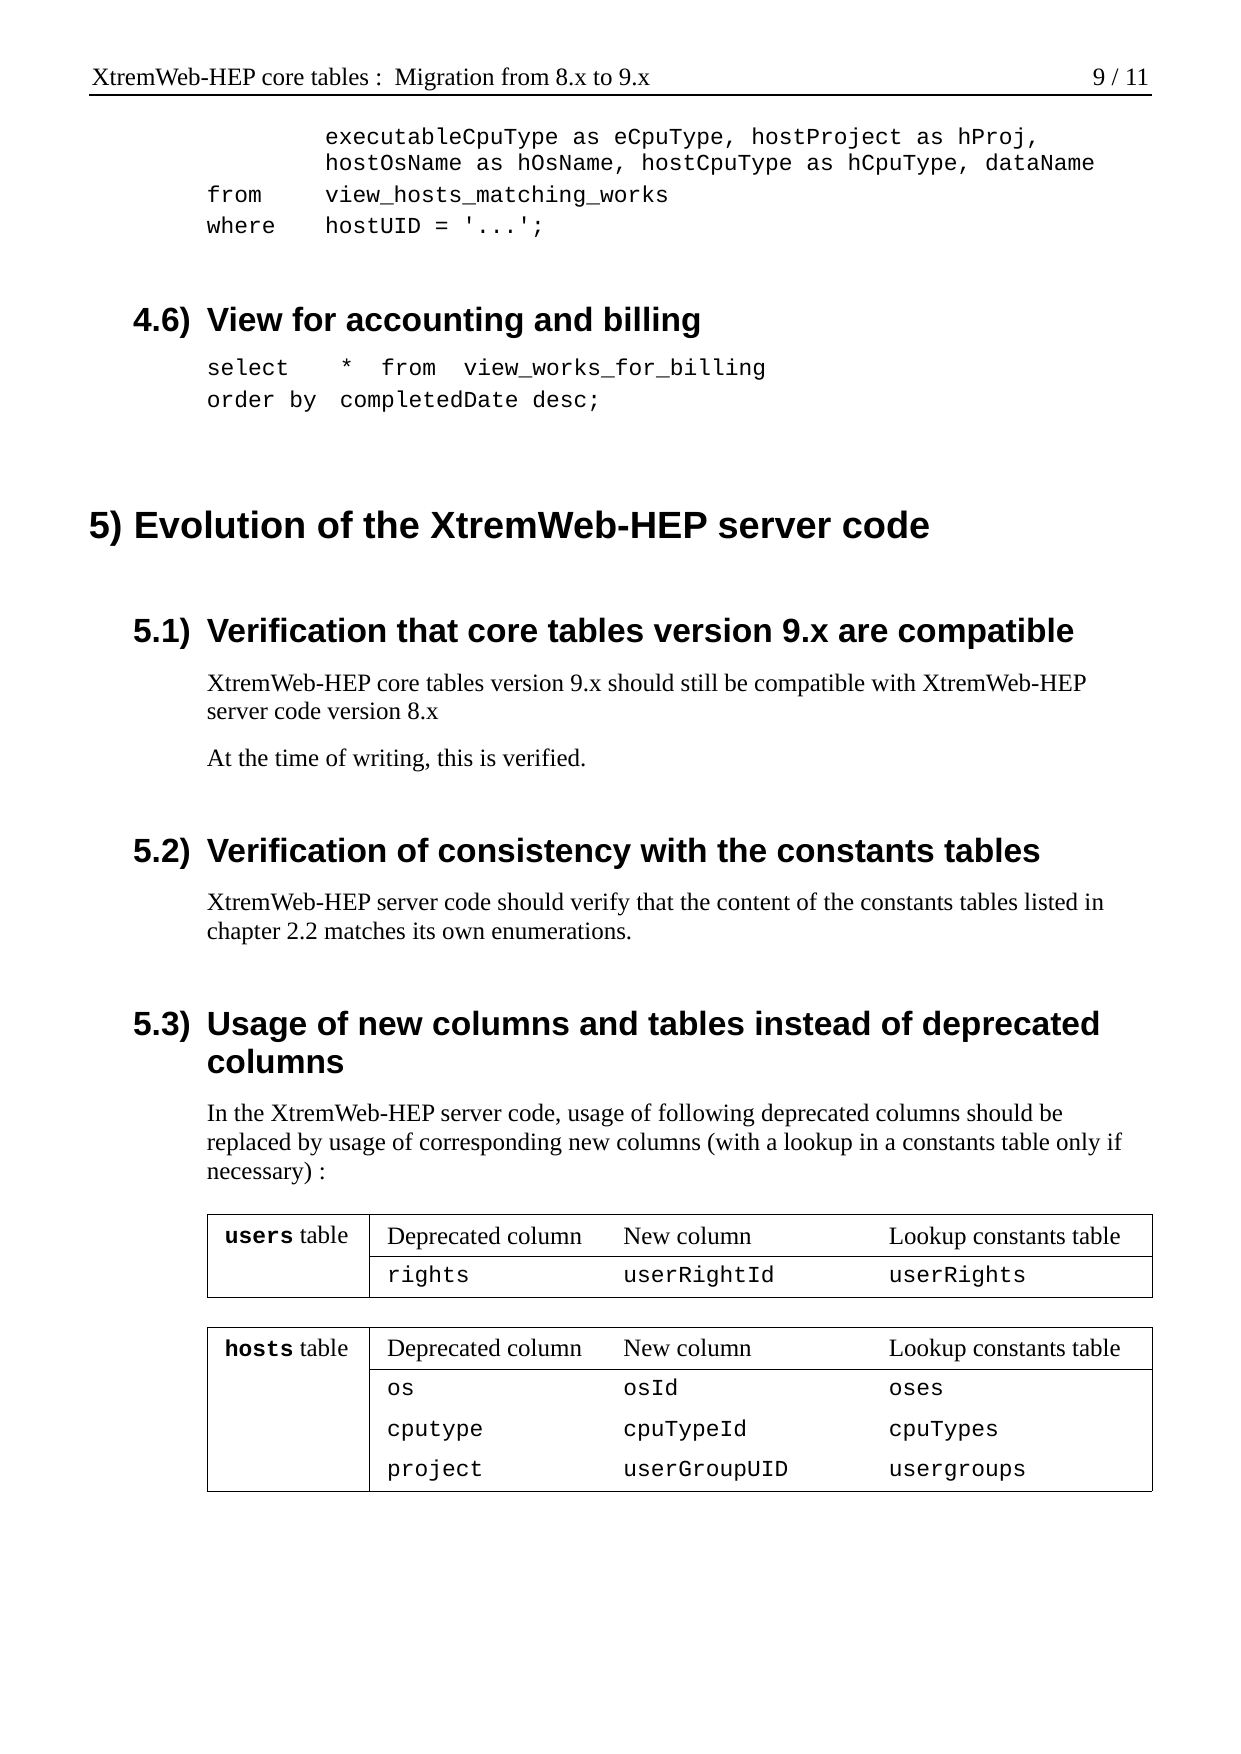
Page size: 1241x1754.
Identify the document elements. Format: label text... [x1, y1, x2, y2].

table_header Deprecated column [370, 1215, 605, 1256]
text order by completedDate desc; [207, 388, 1152, 414]
table_cell [208, 1450, 369, 1491]
subtitle Usage of new columns and tables instead of deprecated columns [133, 1003, 1152, 1081]
table_header hosts table [208, 1328, 369, 1369]
table_cell usergroups [871, 1450, 1152, 1491]
table_cell userGroupUID [605, 1450, 871, 1491]
table_cell oses [871, 1370, 1152, 1410]
table_header users table [208, 1215, 369, 1256]
text XtremWeb-HEP core tables version 9.x should still be compatible with XtremWeb-HEP server code version 8.x [207, 668, 1152, 725]
table_cell os [370, 1370, 605, 1410]
subtitle Verification of consistency with the constants tables [133, 831, 1152, 869]
table_cell [208, 1410, 369, 1450]
table_header New column [605, 1328, 871, 1369]
text XtremWeb-HEP server code should verify that the content of the constants tables listed in chapter 2.2 matches its own enumerations. [207, 887, 1152, 944]
table_cell [208, 1369, 369, 1410]
text executableCpuType as eCpuType, hostProject as hProj, hostOsName as hOsName, hostCpuType as hCpuType, dataName [207, 125, 1152, 177]
subtitle Evolution of the XtremWeb-HEP server code [88, 503, 1152, 546]
table_cell cpuTypes [871, 1410, 1152, 1450]
table_header Deprecated column [370, 1328, 605, 1369]
table_cell userRights [871, 1257, 1152, 1297]
subtitle View for accounting and billing [133, 300, 1152, 338]
table_cell [208, 1256, 369, 1297]
text where hostUID = '...'; [207, 215, 1152, 241]
table_header Lookup constants table [871, 1215, 1152, 1256]
table_cell project [370, 1450, 605, 1491]
table_cell userRightId [605, 1257, 871, 1297]
text At the time of writing, this is verified. [207, 743, 1152, 772]
table_cell cputype [370, 1410, 605, 1450]
table_cell rights [370, 1257, 605, 1297]
text In the XtremWeb-HEP server code, usage of following deprecated columns should be replaced by usage of corresponding new columns (with a lookup in a constants table only if necessary) : [207, 1098, 1152, 1185]
text select * from view_works_for_billing [207, 356, 1152, 382]
table_cell cpuTypeId [605, 1410, 871, 1450]
table_header Lookup constants table [871, 1328, 1152, 1369]
text from view_hosts_matching_works [207, 183, 1152, 209]
subtitle Verification that core tables version 9.x are compatible [133, 611, 1152, 650]
table_header New column [605, 1215, 871, 1256]
table_cell osId [605, 1370, 871, 1410]
